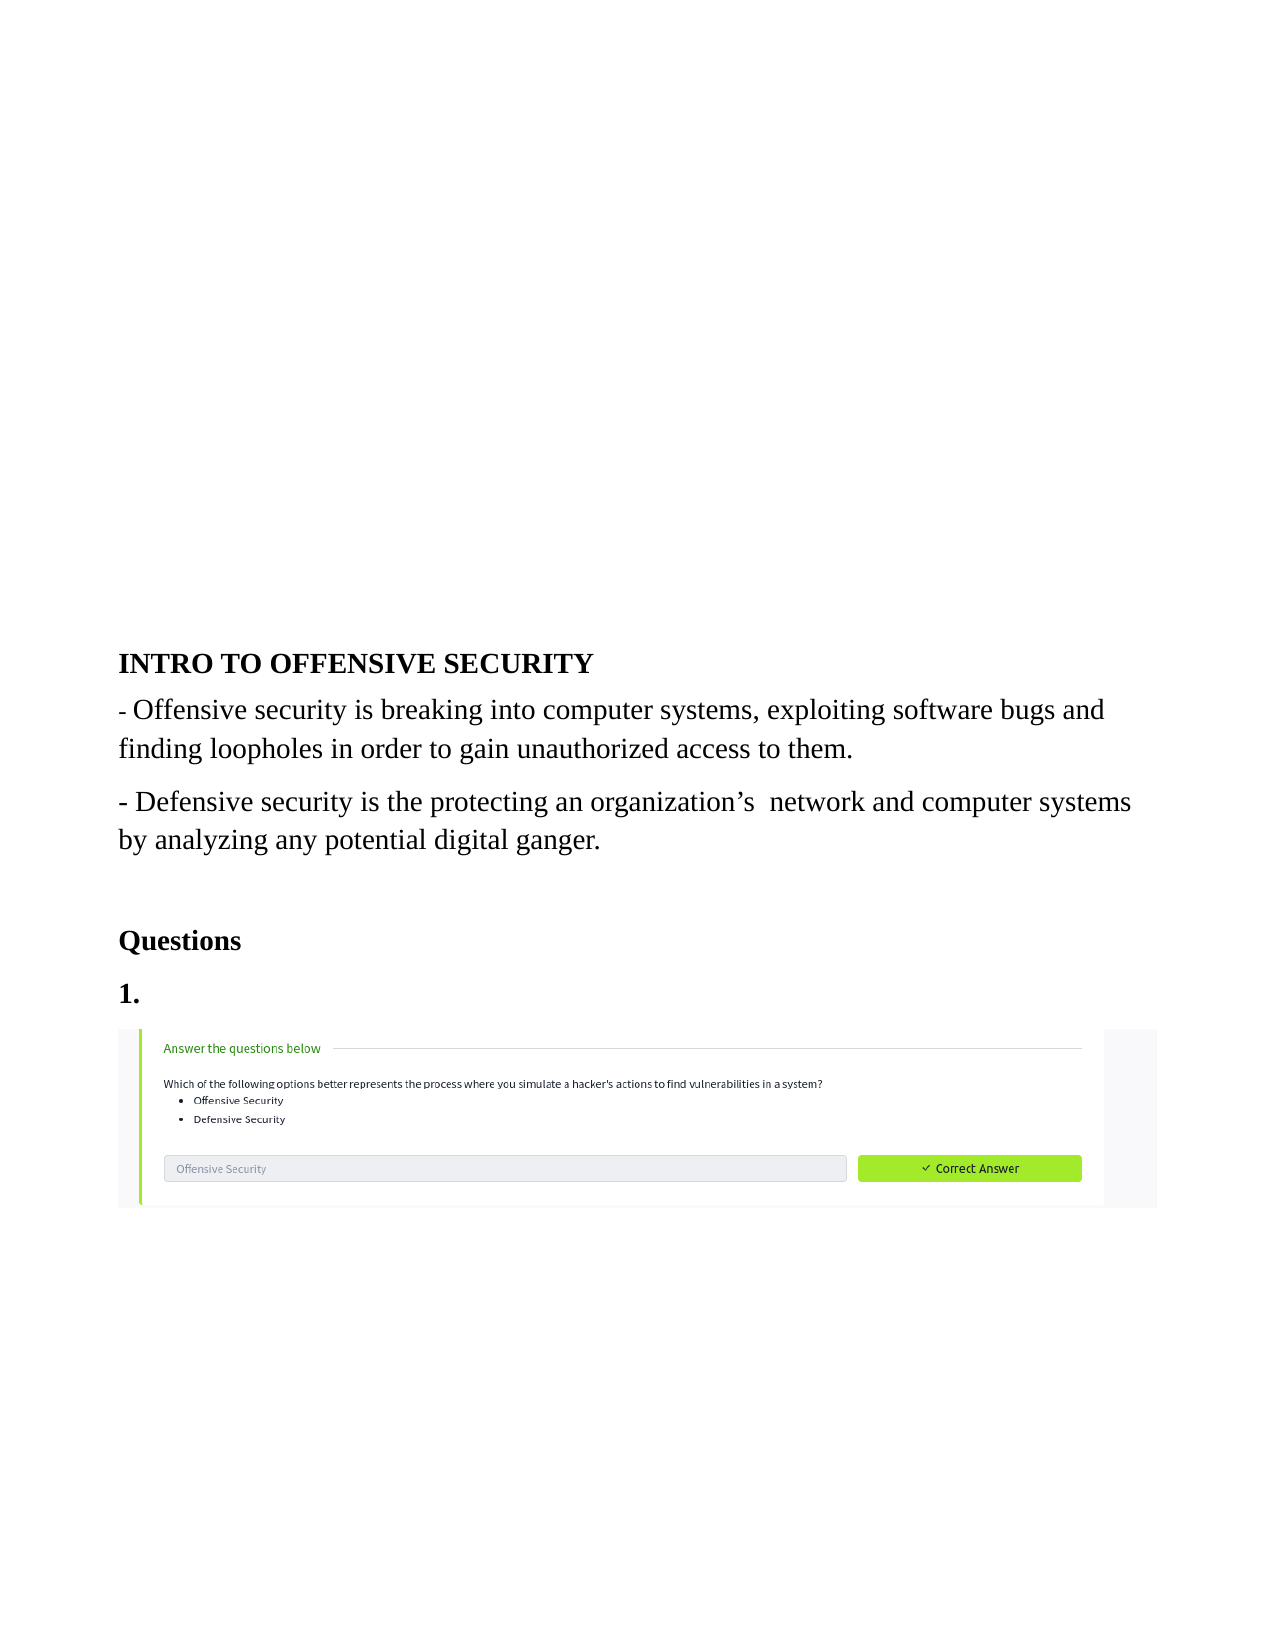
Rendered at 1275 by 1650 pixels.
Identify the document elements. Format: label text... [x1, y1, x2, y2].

text - Offensive security is breaking into computer systems, exploiting software bugs and finding loopholes in order to gain unauthorized access to them. [118, 692, 1157, 764]
text 1. [118, 976, 1157, 1010]
picture [118, 1029, 1157, 1208]
text - Defensive security is the protecting an organization’s network and computer systems by analyzing any potential digital ganger. [118, 784, 1157, 856]
text Questions [118, 923, 1157, 957]
subtitle INTRO TO OFFENSIVE SECURITY [118, 646, 1157, 680]
